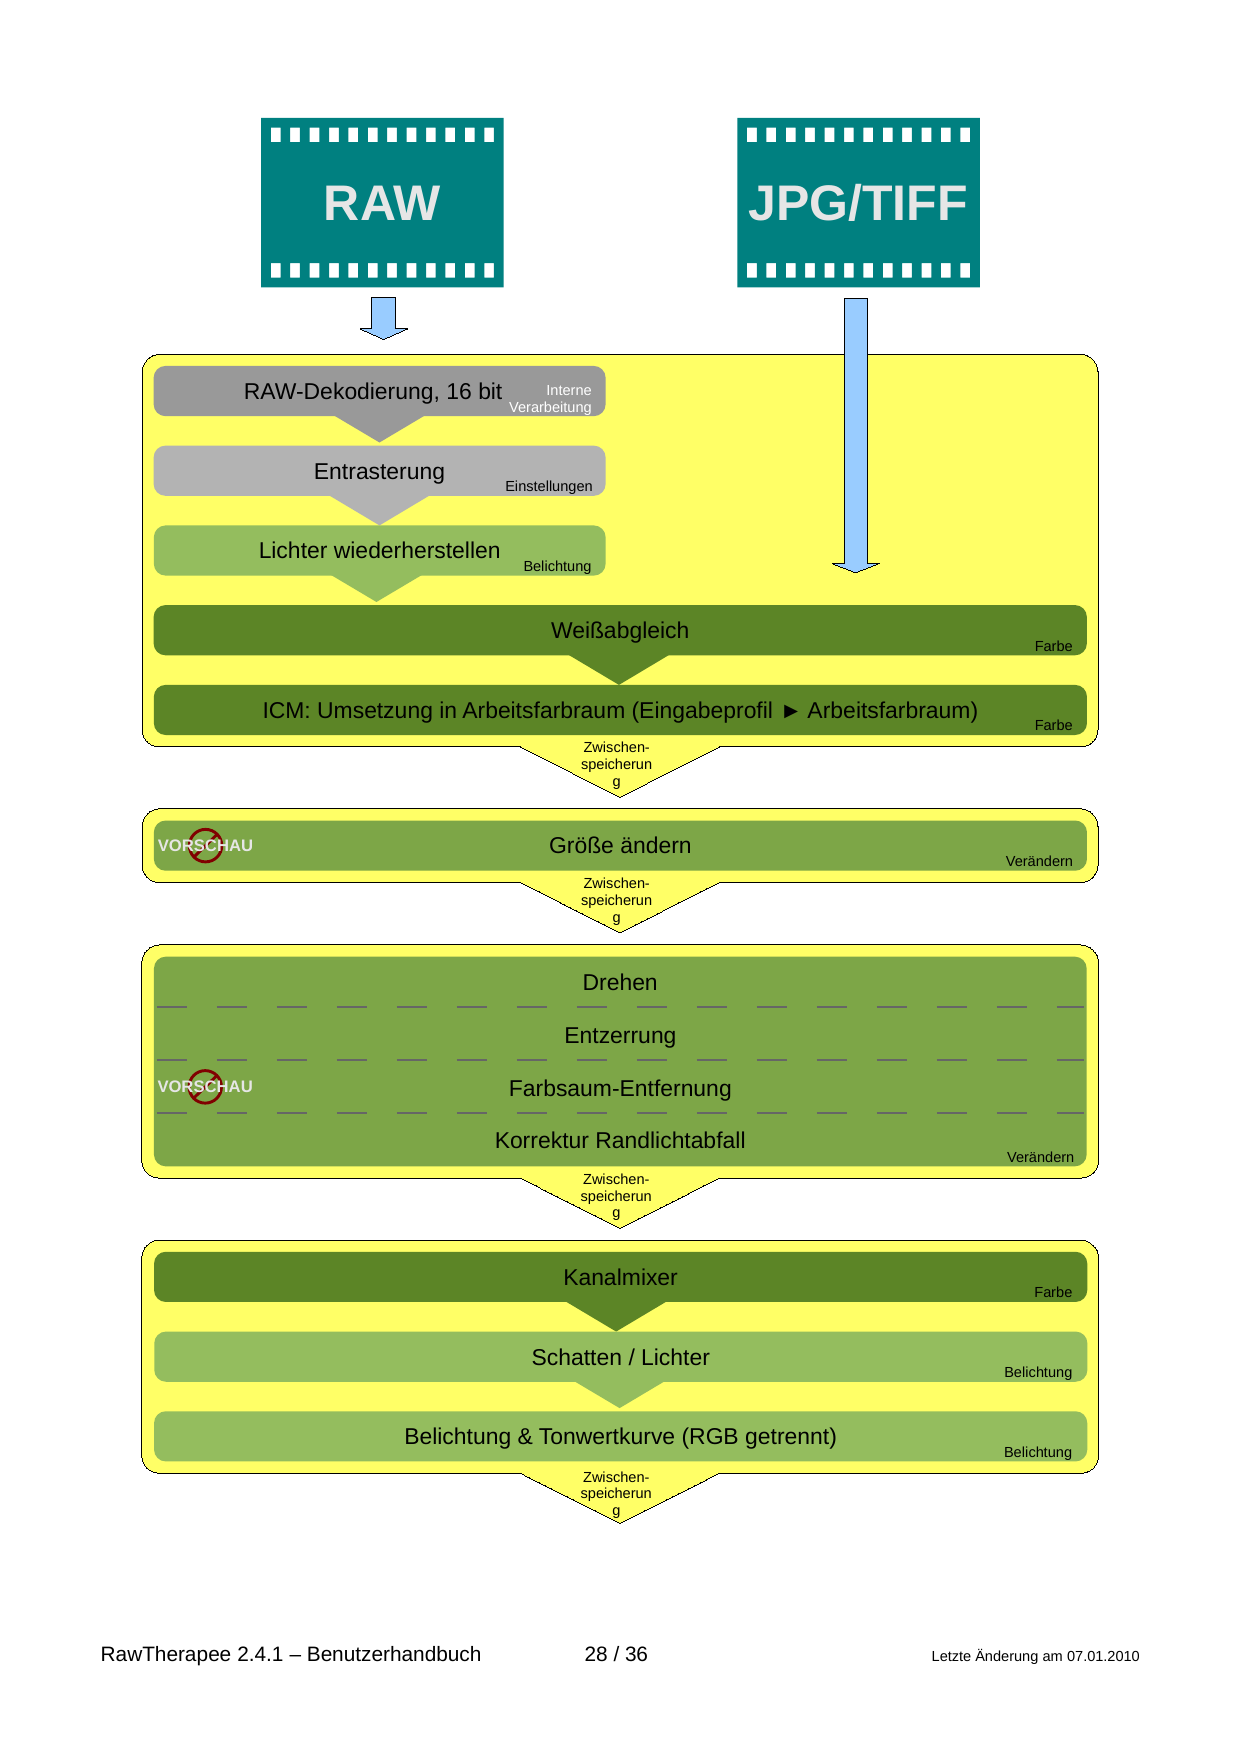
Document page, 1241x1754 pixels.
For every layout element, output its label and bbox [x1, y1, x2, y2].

table_cell [100, 939, 1140, 1234]
table_cell [100, 1234, 1140, 1532]
table_header [100, 112, 1140, 803]
table_cell [100, 803, 1140, 939]
